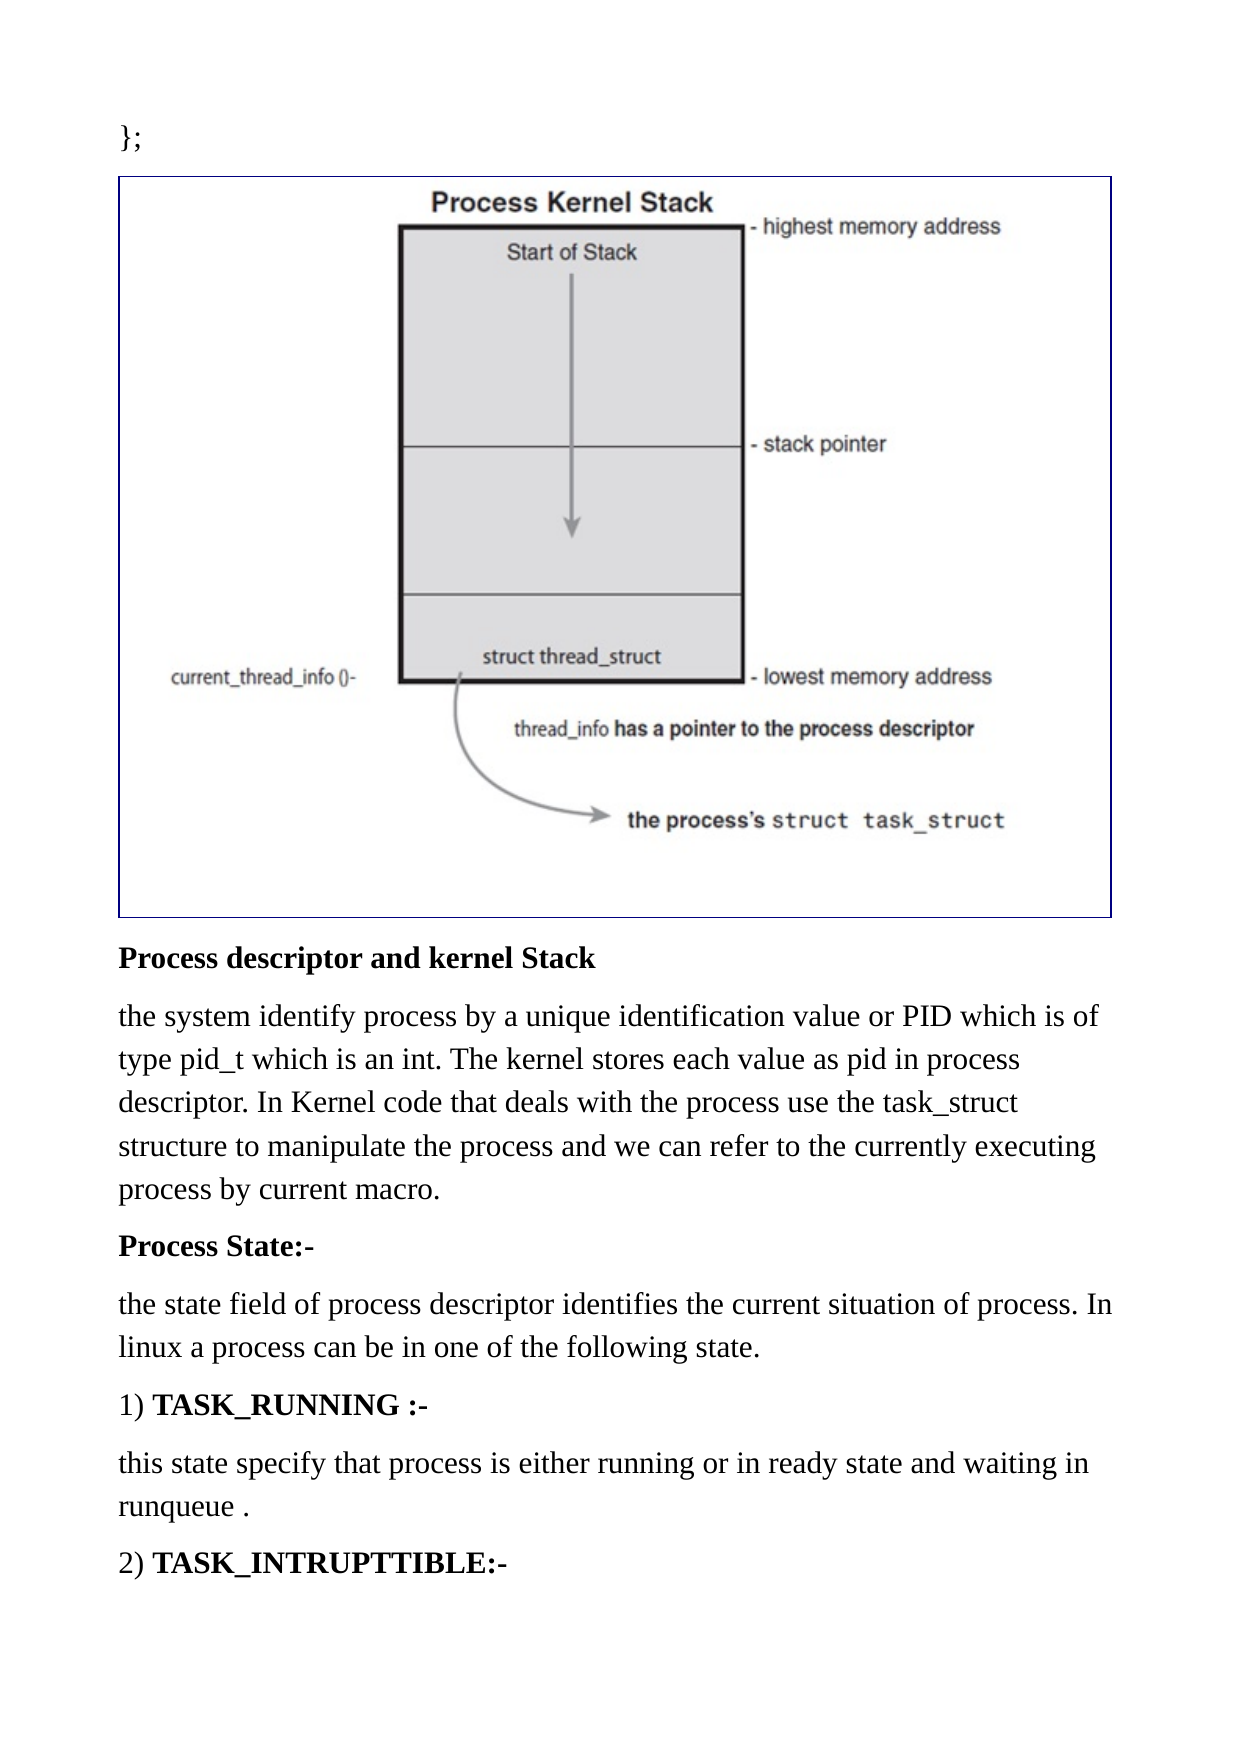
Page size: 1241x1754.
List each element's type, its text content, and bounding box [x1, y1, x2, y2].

picture [120, 177, 1110, 917]
text 1) TASK_RUNNING :- [118, 1386, 1122, 1422]
text this state specify that process is either running or in ready state and waiting in runqueue . [118, 1444, 1122, 1523]
text 2) TASK_INTRUPTTIBLE:- [118, 1545, 1122, 1581]
text the state field of process descriptor identifies the current situation of process. In linux a process can be in one of the following state. [118, 1285, 1122, 1364]
text the system identify process by a unique identification value or PID which is of type pid_t which is an int. The kernel stores each value as pid in process descriptor. In Kernel code that deals with the process use the task_struct structure to manipulate the process and we can refer to the currently executing process by current macro. [118, 997, 1122, 1206]
text Process descriptor and kernel Stack [118, 940, 1122, 976]
text Process State:- [118, 1228, 1122, 1264]
text }; [118, 118, 1122, 154]
